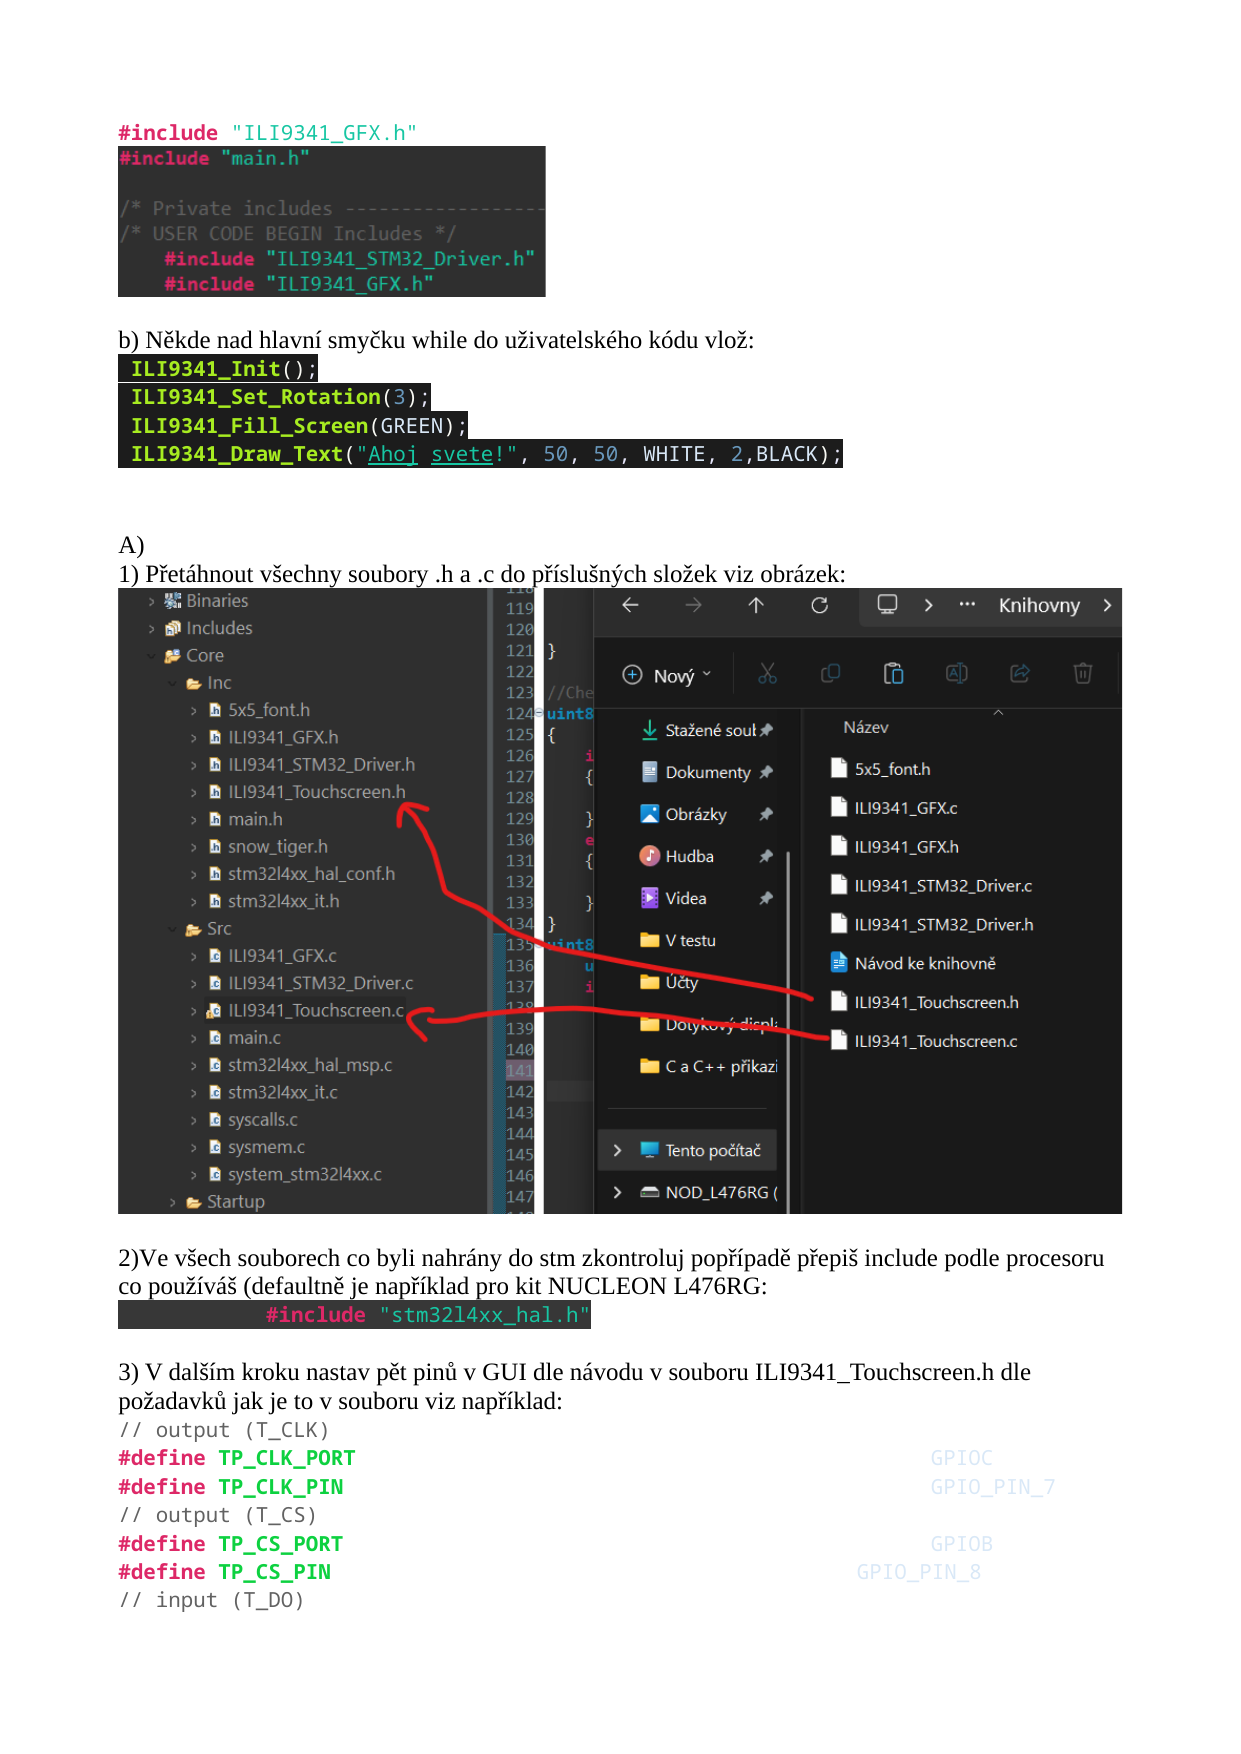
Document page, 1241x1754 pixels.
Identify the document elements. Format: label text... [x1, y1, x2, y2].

text ILI9341_Set_Rotation(3); [118, 382, 1122, 411]
text #define TP_CS_PIN GPIO_PIN_8 [118, 1557, 1122, 1586]
text #include "ILI9341_GFX.h" [118, 118, 1122, 147]
text ILI9341_Init(); [118, 354, 1122, 382]
text // output (T_CS) [118, 1500, 1122, 1529]
text // input (T_DO) [118, 1586, 1122, 1614]
picture [118, 588, 1123, 1214]
text #define TP_CS_PORT GPIOB [118, 1529, 1122, 1557]
text // output (T_CLK) [118, 1415, 1122, 1443]
text b) Někde nad hlavní smyčku while do uživatelského kódu vlož: [118, 325, 1122, 354]
text ILI9341_Draw_Text("Ahoj svete!", 50, 50, WHITE, 2,BLACK); [118, 439, 1122, 468]
text 3) V dalším kroku nastav pět pinů v GUI dle návodu v souboru ILI9341_Touchscreen.h dle požadavků jak je to v souboru viz například: [118, 1357, 1122, 1415]
picture [118, 146, 546, 297]
text A) [118, 531, 1122, 559]
text #define TP_CLK_PIN GPIO_PIN_7 [118, 1472, 1122, 1500]
text #include "stm32l4xx_hal.h" [118, 1300, 1122, 1329]
text ILI9341_Fill_Screen(GREEN); [118, 411, 1122, 439]
text #define TP_CLK_PORT GPIOC [118, 1443, 1122, 1472]
text 1) Přetáhnout všechny soubory .h a .c do příslušných složek viz obrázek: [118, 559, 1122, 588]
text 2)Ve všech souborech co byli nahrány do stm zkontroluj popřípadě přepiš include podle procesoru co používáš (defaultně je například pro kit NUCLEON L476RG: [118, 1243, 1122, 1300]
